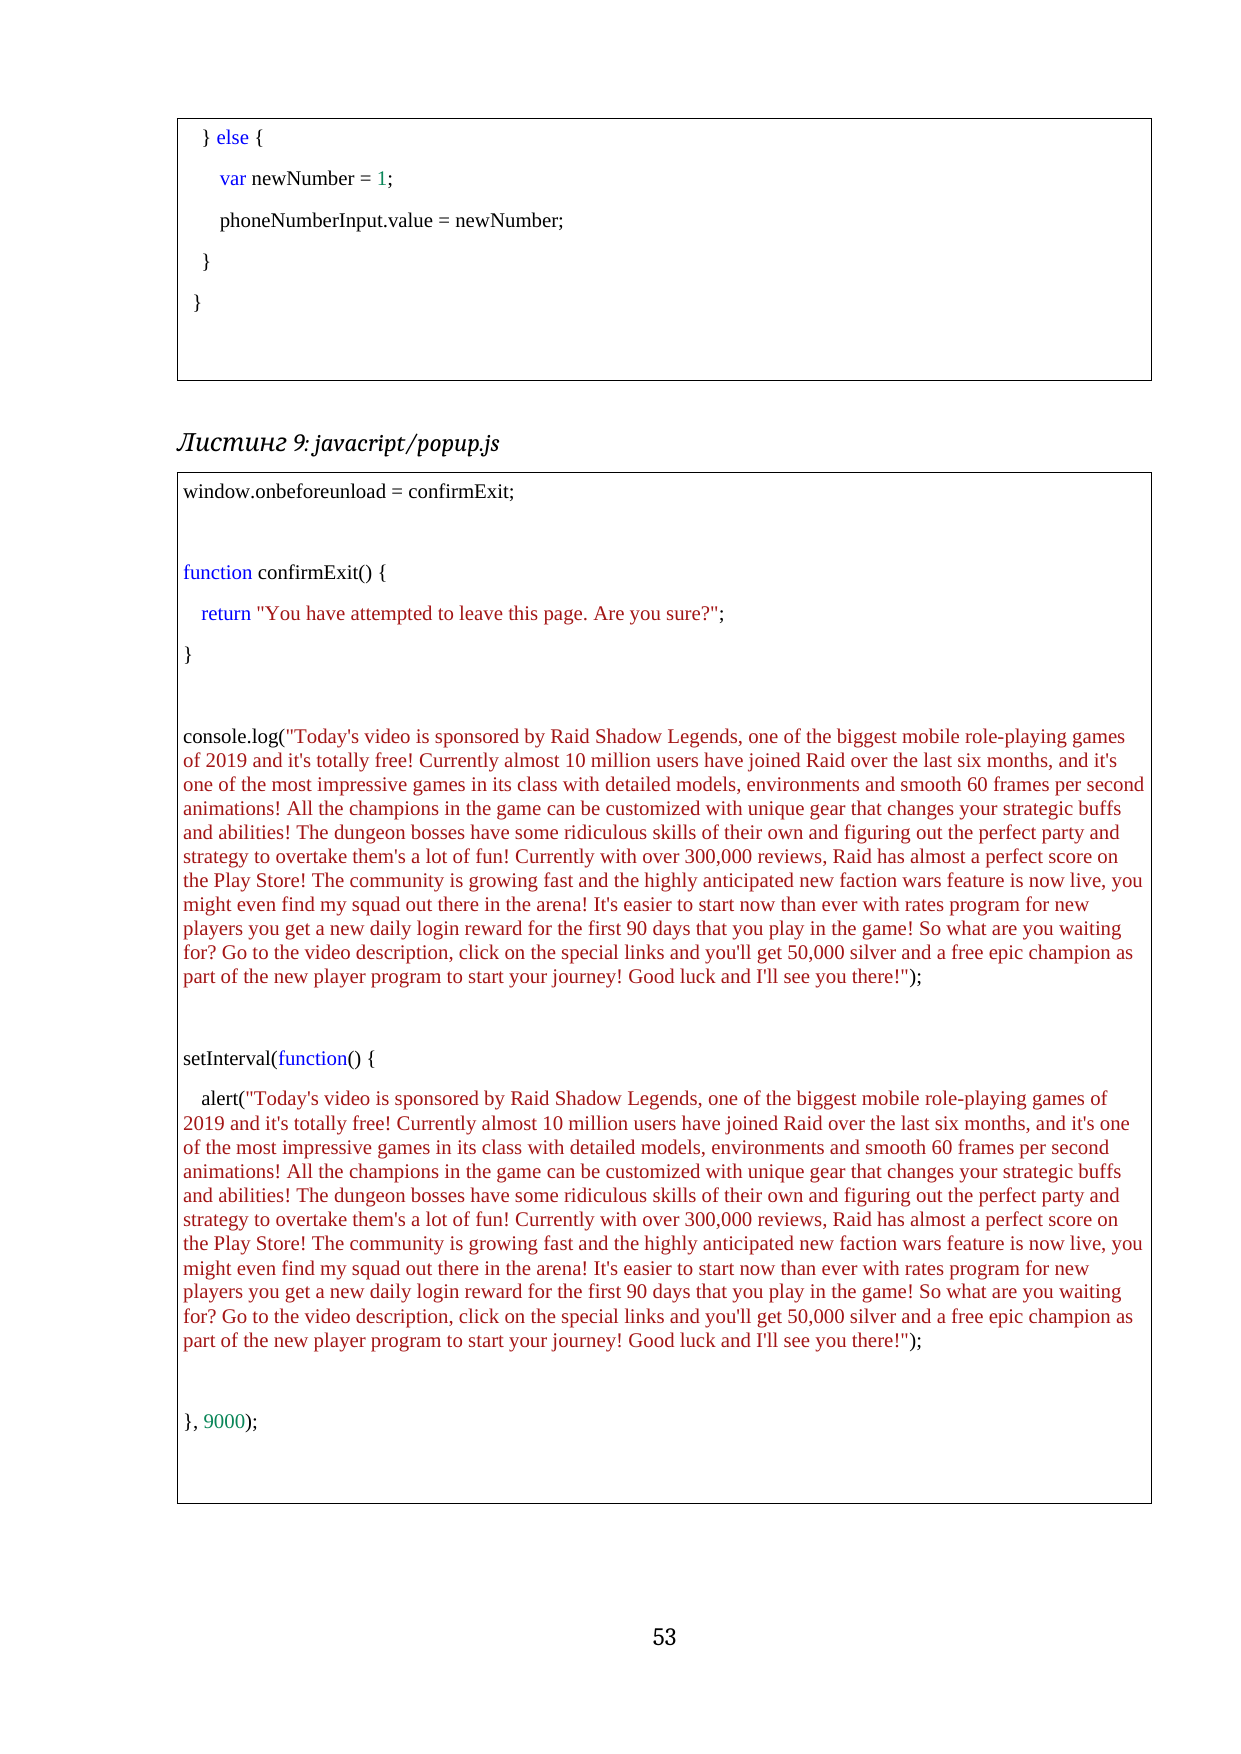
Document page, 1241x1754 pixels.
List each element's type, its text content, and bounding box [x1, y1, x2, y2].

table_header } else { var newNumber = 1; phoneNumberInput.value = newNumber; } } [178, 119, 1151, 380]
text Листинг 9: javacript/popup.js [177, 428, 1152, 457]
table_header window.onbeforeunload = confirmExit; function confirmExit() { return "You have attempted to leave this page. Are you sure?"; } console.log("Today's video is sponsored by Raid Shadow Legends, one of the biggest mobile role-playing games of 2019 and it's totally free! Currently almost 10 million users have joined Raid over the last six months, and it's one of the most impressive games in its class with detailed models, environments and smooth 60 frames per second animations! All the champions in the game can be customized with unique gear that changes your strategic buffs and abilities! The dungeon bosses have some ridiculous skills of their own and figuring out the perfect party and strategy to overtake them's a lot of fun! Currently with over 300,000 reviews, Raid has almost a perfect score on the Play Store! The community is growing fast and the highly anticipated new faction wars feature is now live, you might even find my squad out there in the arena! It's easier to start now than ever with rates program for new players you get a new daily login reward for the first 90 days that you play in the game! So what are you waiting for? Go to the video description, click on the special links and you'll get 50,000 silver and a free epic champion as part of the new player program to start your journey! Good luck and I'll see you there!"); setInterval(function() { alert("Today's video is sponsored by Raid Shadow Legends, one of the biggest mobile role-playing games of 2019 and it's totally free! Currently almost 10 million users have joined Raid over the last six months, and it's one of the most impressive games in its class with detailed models, environments and smooth 60 frames per second animations! All the champions in the game can be customized with unique gear that changes your strategic buffs and abilities! The dungeon bosses have some ridiculous skills of their own and figuring out the perfect party and strategy to overtake them's a lot of fun! Currently with over 300,000 reviews, Raid has almost a perfect score on the Play Store! The community is growing fast and the highly anticipated new faction wars feature is now live, you might even find my squad out there in the arena! It's easier to start now than ever with rates program for new players you get a new daily login reward for the first 90 days that you play in the game! So what are you waiting for? Go to the video description, click on the special links and you'll get 50,000 silver and a free epic champion as part of the new player program to start your journey! Good luck and I'll see you there!"); }, 9000); [178, 473, 1151, 1503]
